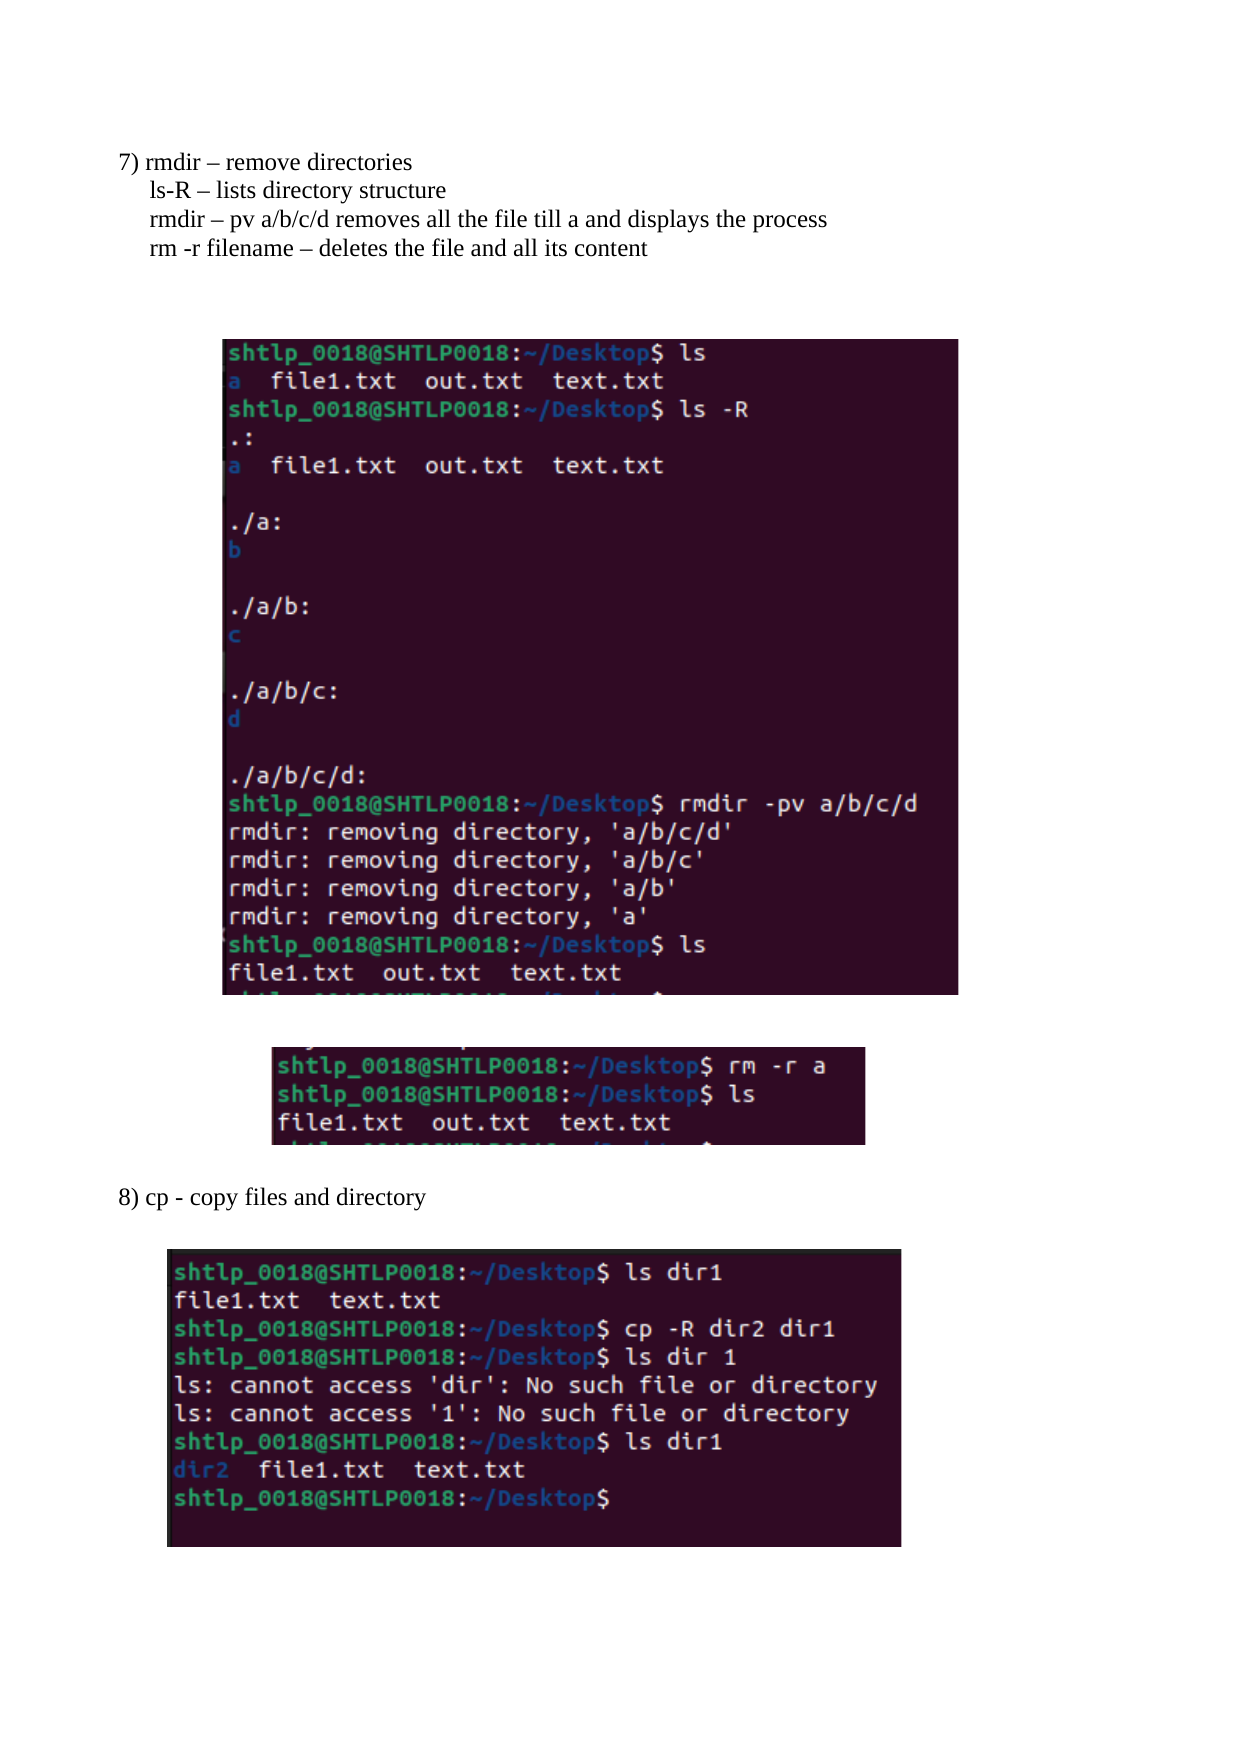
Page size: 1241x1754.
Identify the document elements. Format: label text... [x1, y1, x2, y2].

text rm -r filename – deletes the file and all its content [118, 233, 1122, 262]
text ls-R – lists directory structure [118, 176, 1122, 204]
text 7) rmdir – remove directories [118, 147, 1122, 176]
text rmdir – pv a/b/c/d removes all the file till a and displays the process [118, 204, 1122, 233]
picture [222, 339, 959, 995]
picture [271, 1047, 866, 1145]
text 8) cp - copy files and directory [118, 1182, 1122, 1211]
picture [167, 1249, 902, 1547]
